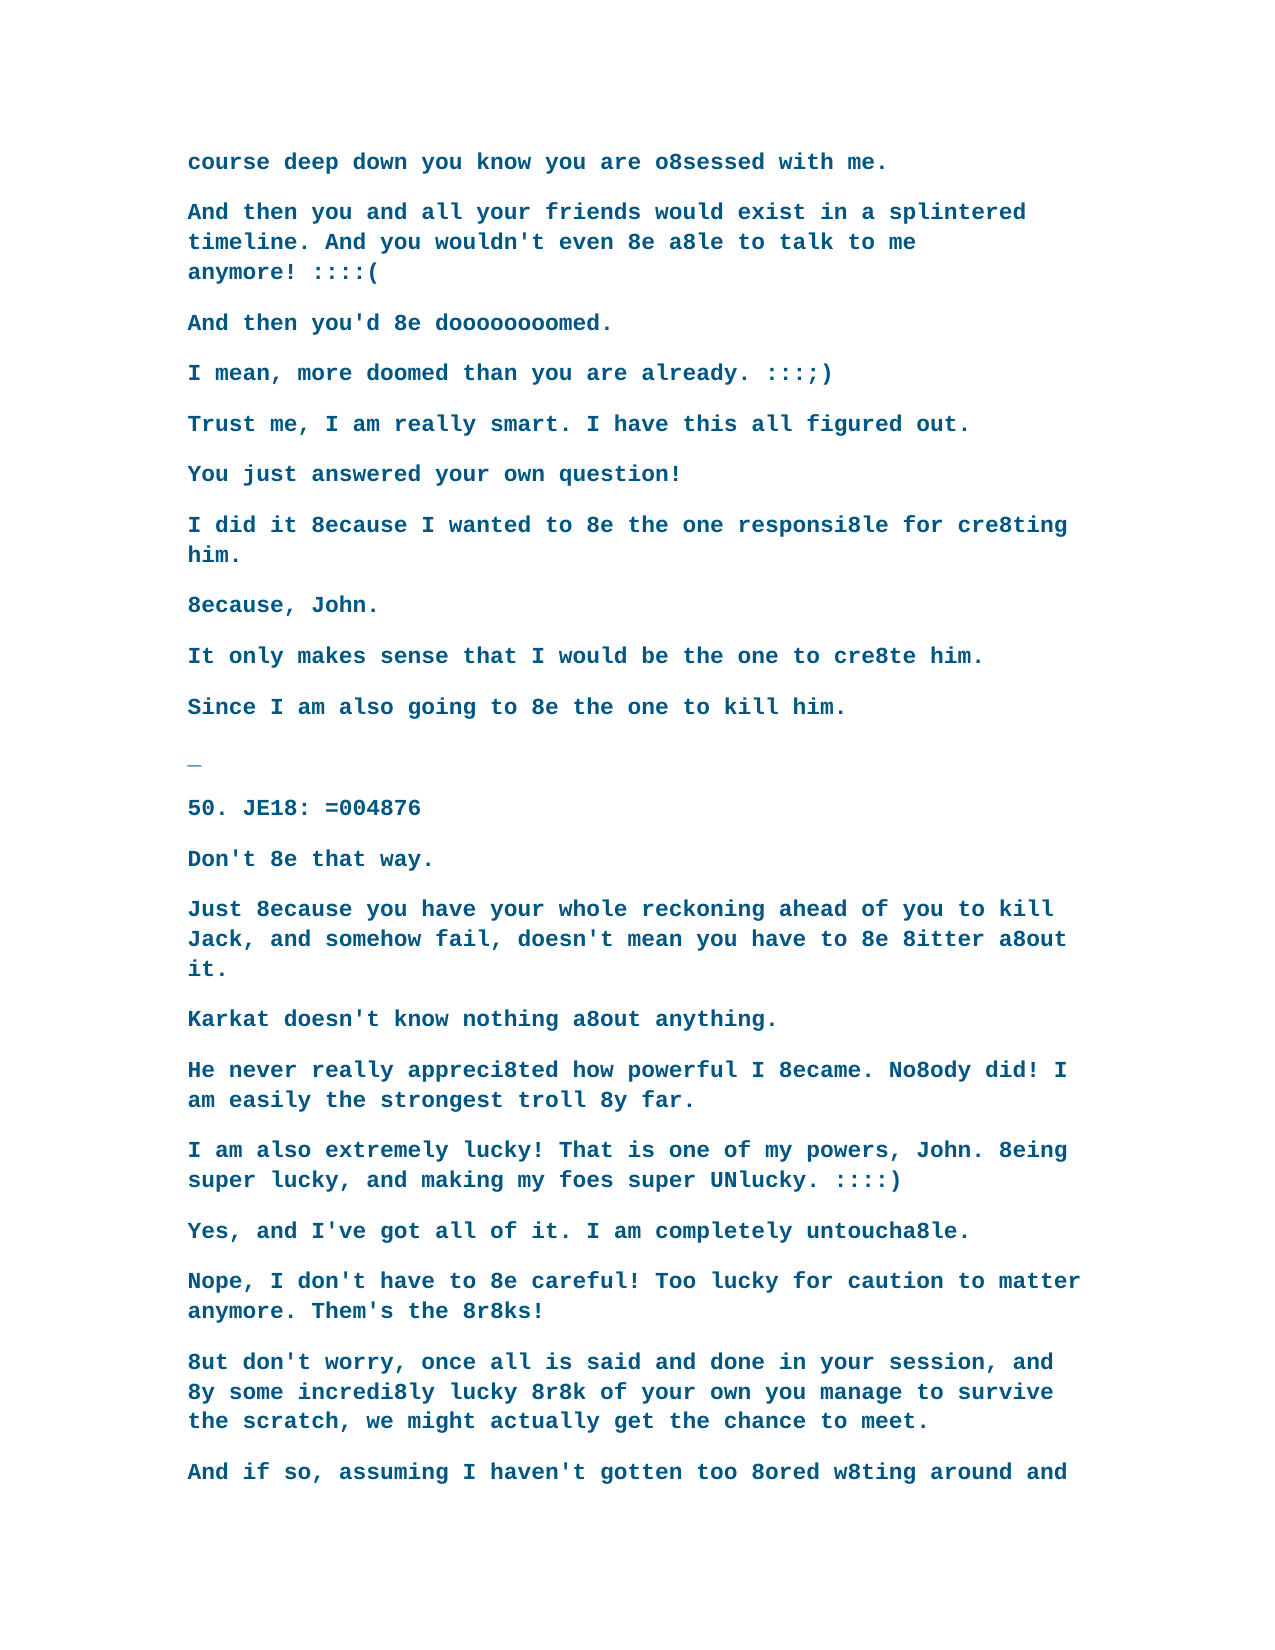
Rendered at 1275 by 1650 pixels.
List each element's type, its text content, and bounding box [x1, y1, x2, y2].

text Karkat doesn't know nothing a8out anything. [187, 1008, 1087, 1034]
text course deep down you know you are o8sessed with me. [187, 150, 1087, 176]
text You just answered your own question! [187, 463, 1087, 489]
text It only makes sense that I would be the one to cre8te him. [187, 644, 1087, 670]
text And then you and all your friends would exist in a splintered timeline. And you wouldn't even 8e a8le to talk to me anymore! ::::( [187, 201, 1087, 286]
text He never really appreci8ted how powerful I 8ecame. No8ody did! I am easily the strongest troll 8y far. [187, 1058, 1087, 1114]
text I am also extremely lucky! That is one of my powers, John. 8eing super lucky, and making my foes super UNlucky. ::::) [187, 1139, 1087, 1194]
text Yes, and I've got all of it. I am completely untoucha8le. [187, 1219, 1087, 1245]
text _ [187, 746, 1087, 772]
text And if so, assuming I haven't gotten too 8ored w8ting around and [187, 1460, 1087, 1486]
text Just 8ecause you have your whole reckoning ahead of you to kill Jack, and somehow fail, doesn't mean you have to 8e 8itter a8out it. [187, 897, 1087, 983]
text Nope, I don't have to 8e careful! Too lucky for caution to matter anymore. Them's the 8r8ks! [187, 1270, 1087, 1326]
text And then you'd 8e doooooooomed. [187, 311, 1087, 337]
text 8ecause, John. [187, 594, 1087, 620]
text 50. JE18: =004876 [187, 796, 1087, 822]
text Don't 8e that way. [187, 847, 1087, 873]
text Since I am also going to 8e the one to kill him. [187, 695, 1087, 721]
text Trust me, I am really smart. I have this all figured out. [187, 412, 1087, 438]
text 8ut don't worry, once all is said and done in your session, and 8y some incredi8ly lucky 8r8k of your own you manage to survive the scratch, we might actually get the chance to meet. [187, 1350, 1087, 1436]
text I mean, more doomed than you are already. :::;) [187, 361, 1087, 387]
text I did it 8ecause I wanted to 8e the one responsi8le for cre8ting him. [187, 513, 1087, 569]
